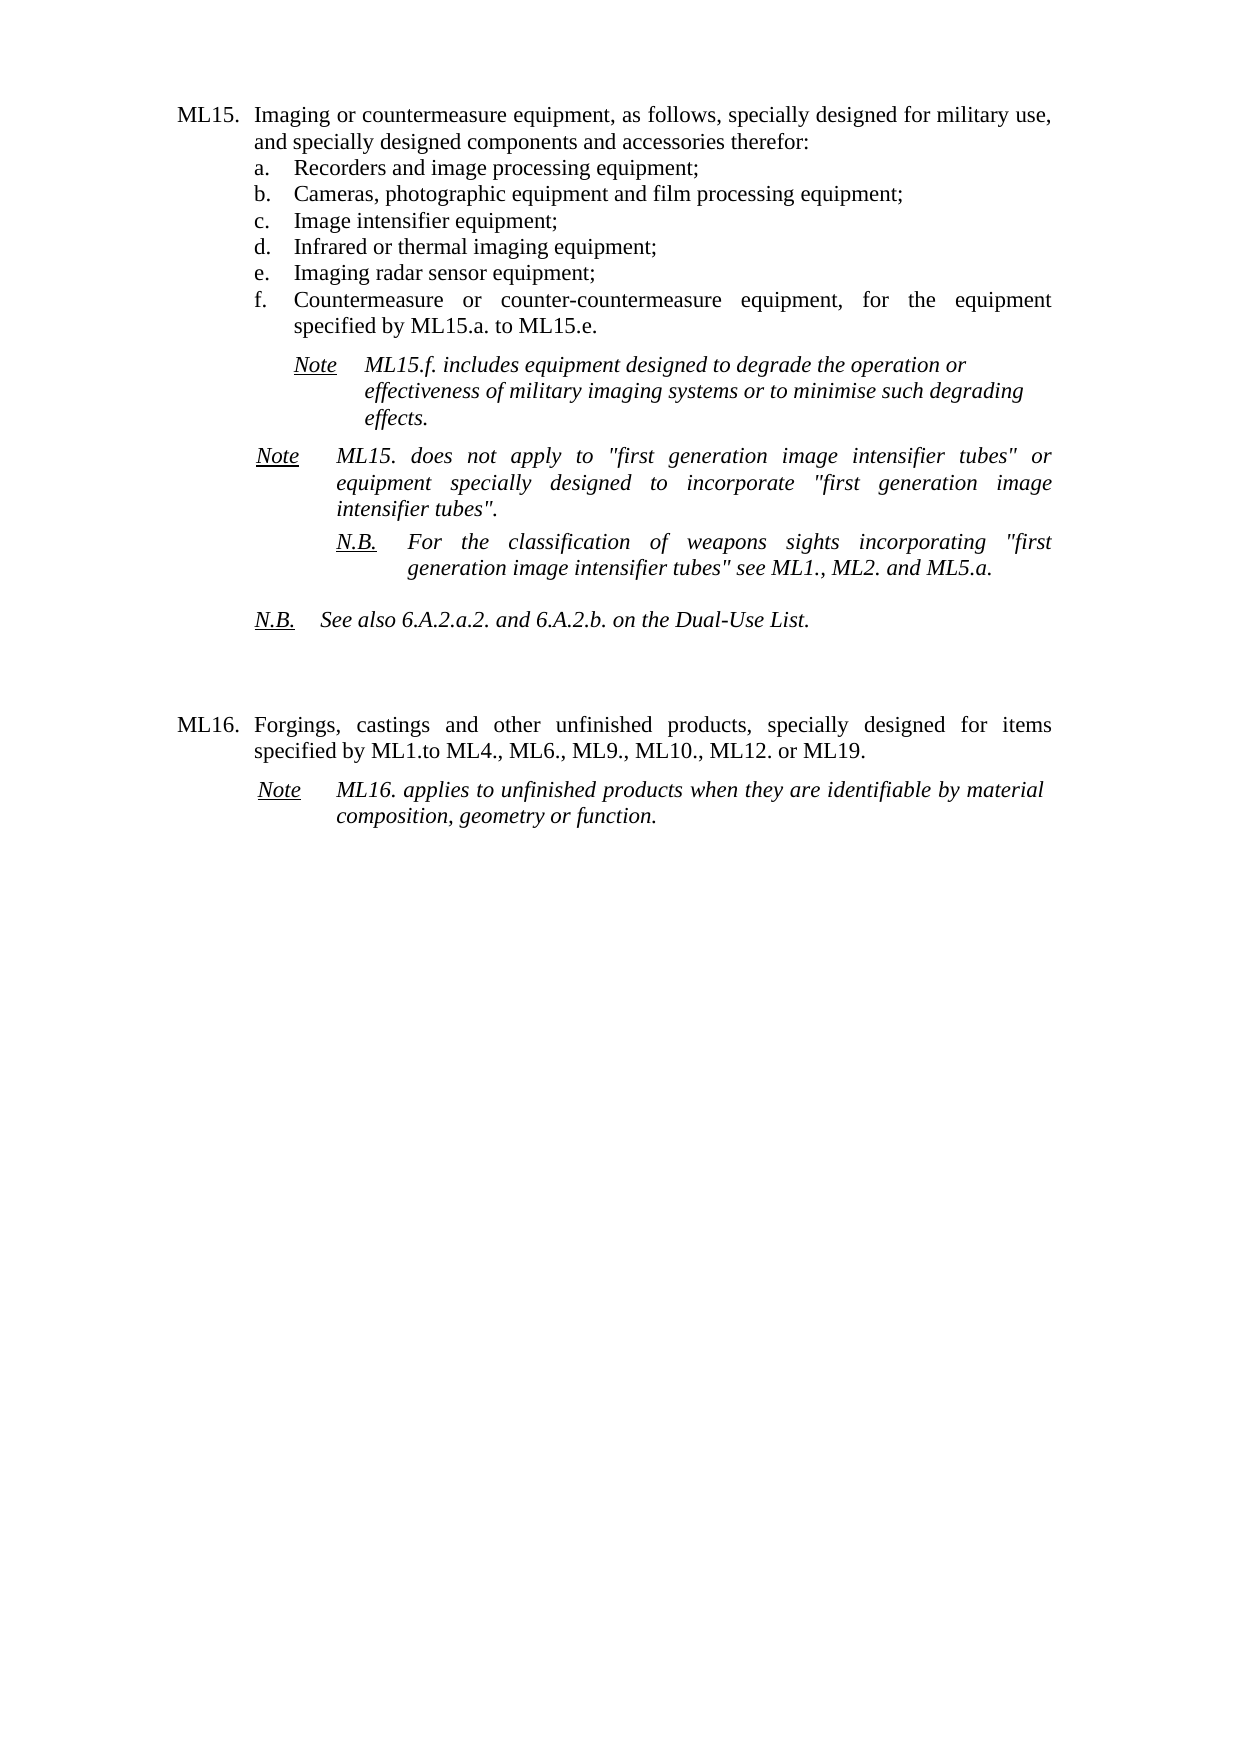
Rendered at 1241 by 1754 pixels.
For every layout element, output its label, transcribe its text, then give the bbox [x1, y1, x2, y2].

text N.B. See also 6.A.2.a.2. and 6.A.2.b. on the Dual-Use List. [254, 606, 1053, 632]
text Note ML15. does not apply to "first generation image intensifier tubes" or equipment specially designed to incorporate "first generation image intensifier tubes". [256, 443, 1053, 522]
text b. Cameras, photographic equipment and film processing equipment; [187, 180, 1053, 207]
text f. Countermeasure or counter-countermeasure equipment, for the equipment specified by ML15.a. to ML15.e. [187, 286, 1053, 338]
text N.B. For the classification of weapons sights incorporating "first generation image intensifier tubes" see ML1., ML2. and ML5.a. [336, 528, 1053, 581]
text Note ML15.f. includes equipment designed to degrade the operation or effectiveness of military imaging systems or to minimise such degrading effects. [187, 351, 1053, 430]
text ML16. Forgings, castings and other unfinished products, specially designed for items specified by ML1.to ML4., ML6., ML9., ML10., ML12. or ML19. [177, 711, 1053, 764]
text ML15. Imaging or countermeasure equipment, as follows, specially designed for military use, and specially designed components and accessories therefor: [177, 101, 1053, 154]
text a. Recorders and image processing equipment; [187, 154, 1053, 180]
text d. Infrared or thermal imaging equipment; [187, 233, 1053, 259]
text e. Imaging radar sensor equipment; [187, 259, 1053, 286]
text Note ML16. applies to unfinished products when they are identifiable by material composition, geometry or function. [257, 776, 1045, 829]
text c. Image intensifier equipment; [187, 207, 1053, 233]
